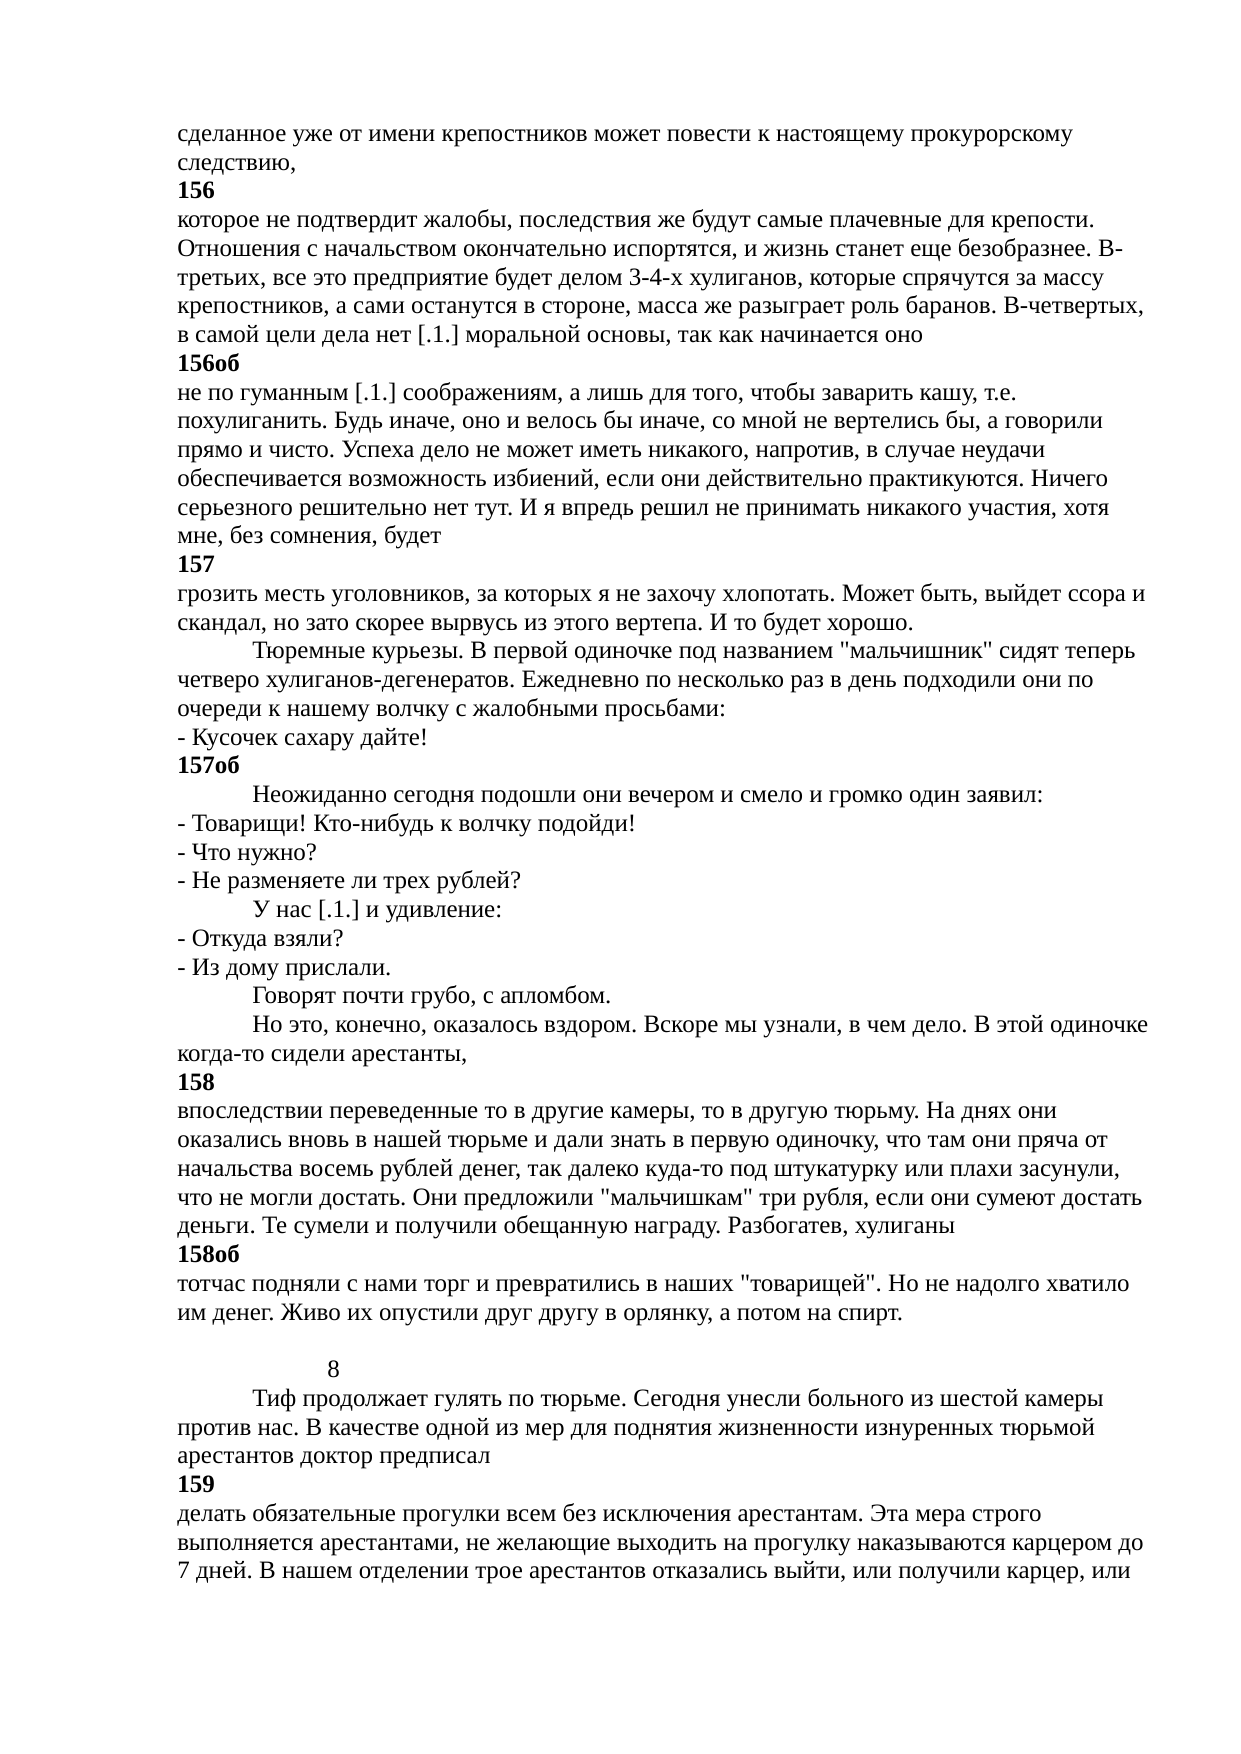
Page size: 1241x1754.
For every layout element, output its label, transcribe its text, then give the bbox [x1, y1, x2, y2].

text У нас [.1.] и удивление: [177, 894, 1152, 923]
text впоследствии переведенные то в другие камеры, то в другую тюрьму. На днях они оказались вновь в нашей тюрьме и дали знать в первую одиночку, что там они пряча от начальства восемь рублей денег, так далеко куда-то под штукатурку или плахи засунули, что не могли достать. Они предложили "мальчишкам" три рубля, если они сумеют достать деньги. Те сумели и получили обещанную награду. Разбогатев, хулиганы [177, 1096, 1152, 1239]
text 156об [177, 348, 1152, 377]
text 158об [177, 1239, 1152, 1268]
text 156 [177, 176, 1152, 204]
text грозить месть уголовников, за которых я не захочу хлопотать. Может быть, выйдет ссора и скандал, но зато скорее вырвусь из этого вертепа. И то будет хорошо. [177, 578, 1152, 636]
text тотчас подняли с нами торг и превратились в наших "товарищей". Но не надолго хватило им денег. Живо их опустили друг другу в орлянку, а потом на спирт. [177, 1268, 1152, 1326]
text 158 [177, 1067, 1152, 1096]
text не по гуманным [.1.] соображениям, а лишь для того, чтобы заварить кашу, т.е. похулиганить. Будь иначе, оно и велось бы иначе, со мной не вертелись бы, а говорили прямо и чисто. Успеха дело не может иметь никакого, напротив, в случае неудачи обеспечивается возможность избиений, если они действительно практикуются. Ничего серьезного решительно нет тут. И я впредь решил не принимать никакого участия, хотя мне, без сомнения, будет [177, 377, 1152, 549]
text - Из дому прислали. [177, 952, 1152, 981]
text 157об [177, 751, 1152, 779]
text Неожиданно сегодня подошли они вечером и смело и громко один заявил: [177, 779, 1152, 808]
text Но это, конечно, оказалось вздором. Вскоре мы узнали, в чем дело. В этой одиночке когда-то сидели арестанты, [177, 1009, 1152, 1067]
text 8 [177, 1354, 1152, 1383]
text делать обязательные прогулки всем без исключения арестантам. Эта мера строго выполняется арестантами, не желающие выходить на прогулку наказываются карцером до 7 дней. В нашем отделении трое арестантов отказались выйти, или получили карцер, или [177, 1498, 1152, 1584]
text - Откуда взяли? [177, 923, 1152, 952]
text - Кусочек сахару дайте! [177, 722, 1152, 751]
text сделанное уже от имени крепостников может повести к настоящему прокурорскому следствию, [177, 118, 1152, 176]
text Говорят почти грубо, с апломбом. [177, 981, 1152, 1009]
text 159 [177, 1469, 1152, 1498]
text которое не подтвердит жалобы, последствия же будут самые плачевные для крепости. Отношения с начальством окончательно испортятся, и жизнь станет еще безобразнее. В-третьих, все это предприятие будет делом 3-4-х хулиганов, которые спрячутся за массу крепостников, а сами останутся в стороне, масса же разыграет роль баранов. В-четвертых, в самой цели дела нет [.1.] моральной основы, так как начинается оно [177, 204, 1152, 348]
text Тюремные курьезы. В первой одиночке под названием "мальчишник" сидят теперь четверо хулиганов-дегенератов. Ежедневно по несколько раз в день подходили они по очереди к нашему волчку с жалобными просьбами: [177, 636, 1152, 722]
text 157 [177, 549, 1152, 578]
text - Что нужно? [177, 837, 1152, 866]
text - Не разменяете ли трех рублей? [177, 866, 1152, 894]
text - Товарищи! Кто-нибудь к волчку подойди! [177, 808, 1152, 837]
text Тиф продолжает гулять по тюрьме. Сегодня унесли больного из шестой камеры против нас. В качестве одной из мер для поднятия жизненности изнуренных тюрьмой арестантов доктор предписал [177, 1383, 1152, 1469]
